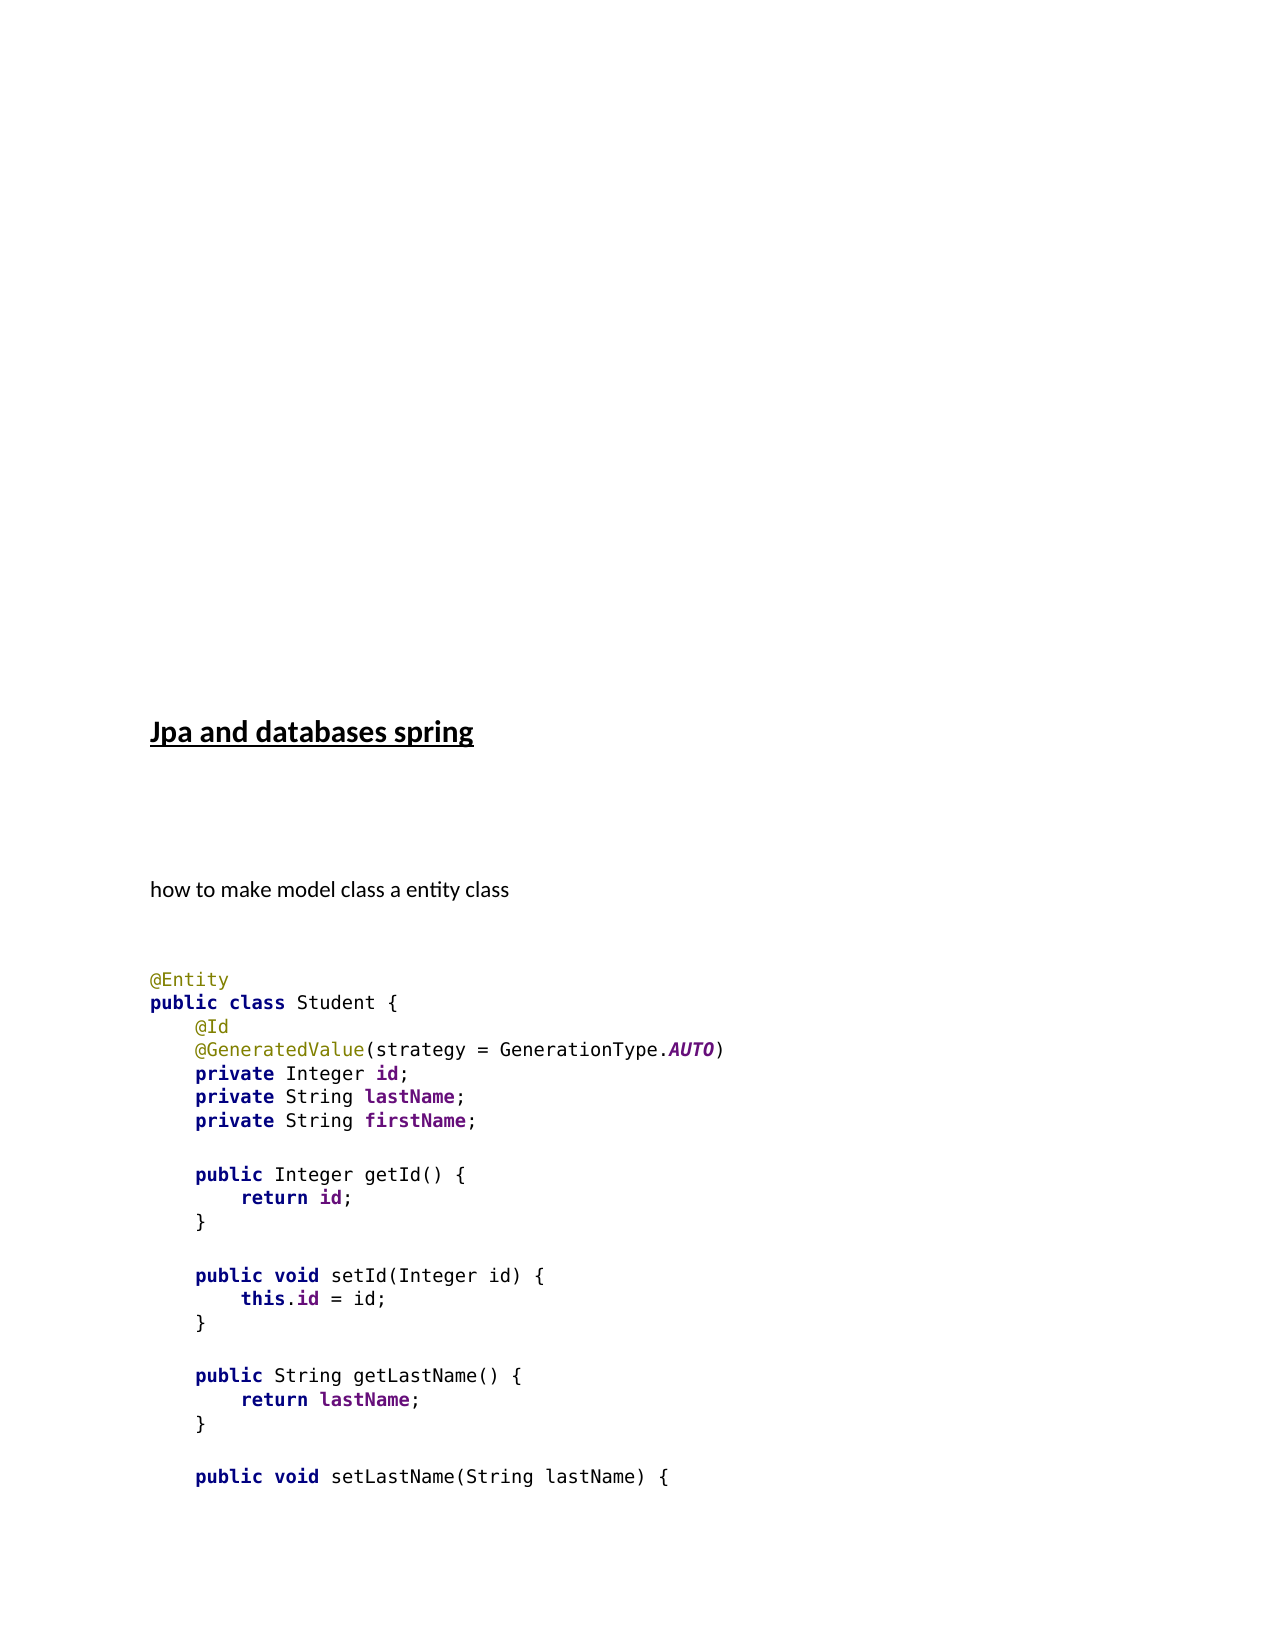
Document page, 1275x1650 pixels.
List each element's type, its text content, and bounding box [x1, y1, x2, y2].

text @Entity public class Student { @Id @GeneratedValue(strategy = GenerationType.AUTO) private Integer id; private String lastName; private String firstName; public Integer getId() { return id; } public void setId(Integer id) { this.id = id; } public String getLastName() { return lastName; } public void setLastName(String lastName) { [150, 969, 1125, 1488]
text how to make model class a entity class [150, 875, 1125, 903]
text Jpa and databases spring [150, 712, 1125, 751]
